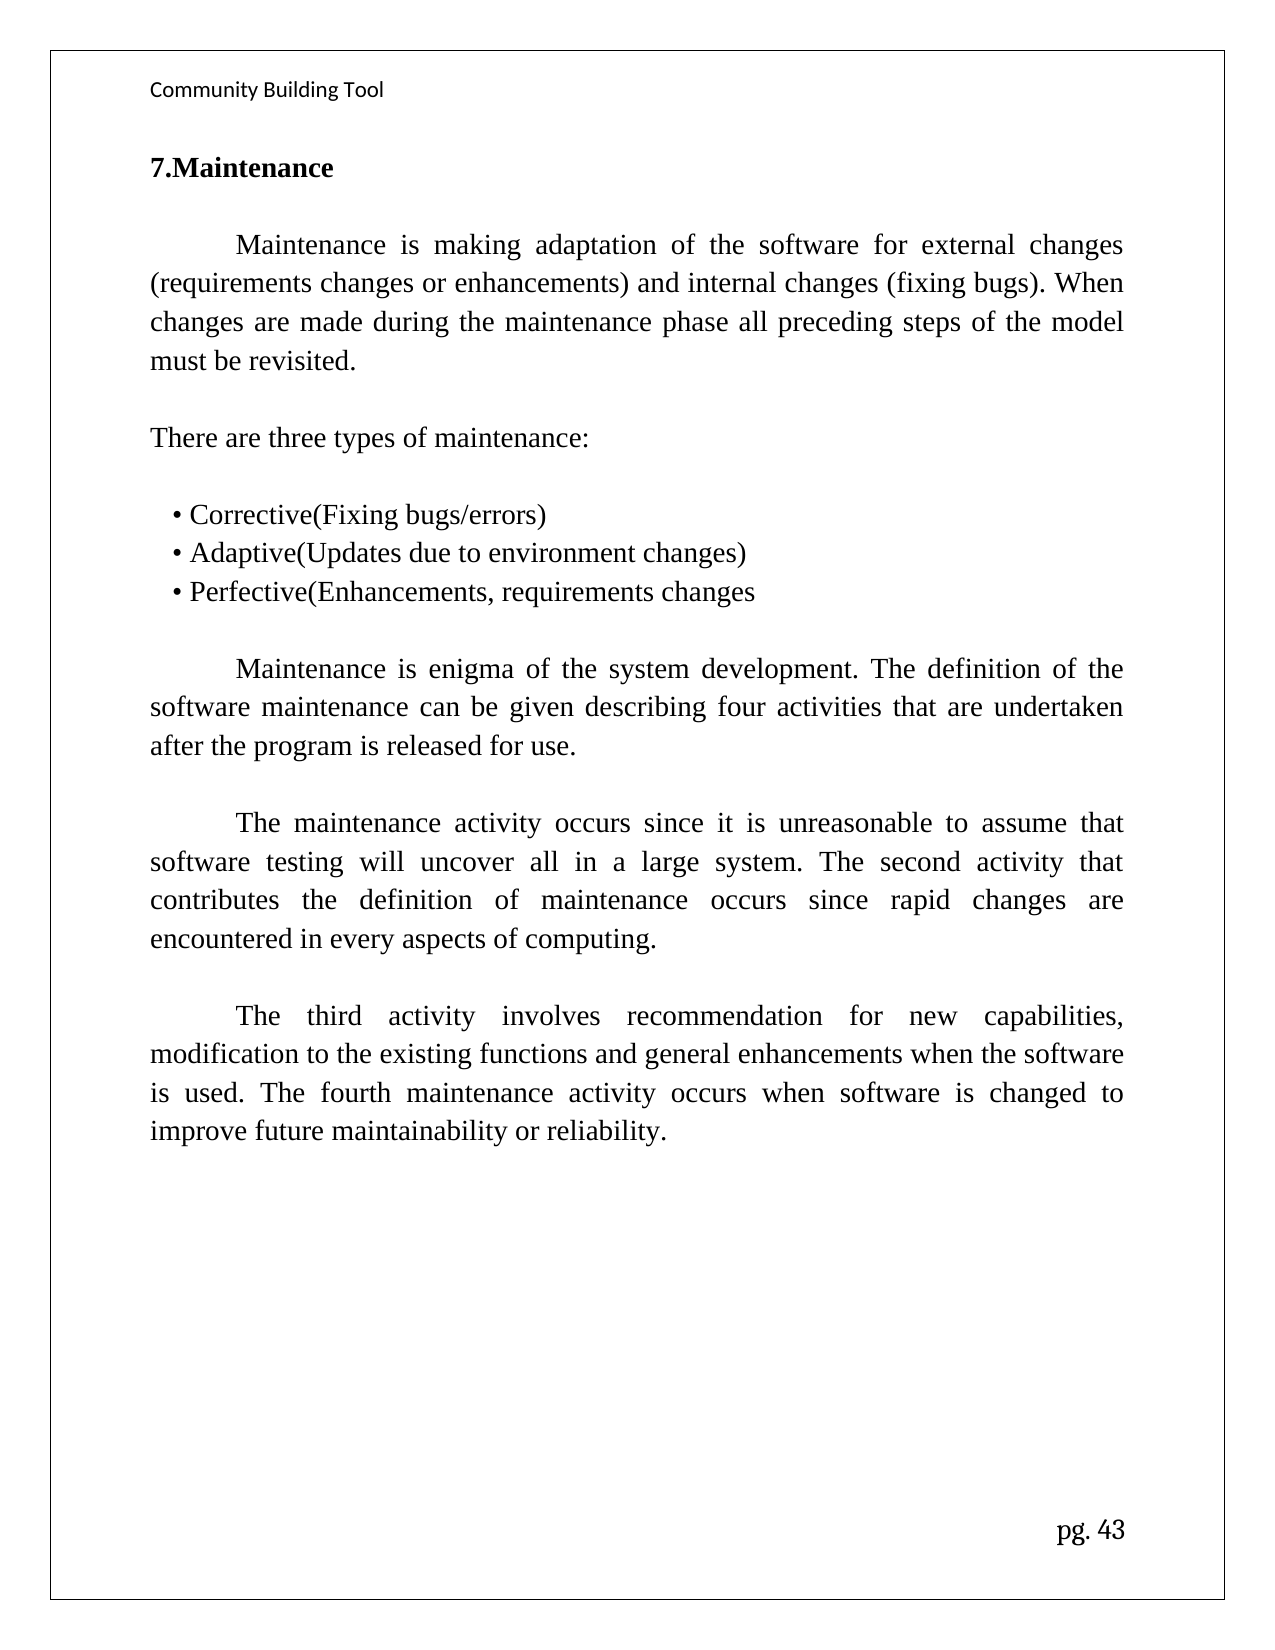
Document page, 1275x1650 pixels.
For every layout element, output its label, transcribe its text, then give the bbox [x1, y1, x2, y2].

text • Corrective(Fixing bugs/errors) [150, 497, 1125, 530]
text Maintenance is enigma of the system development. The definition of the software maintenance can be given describing four activities that are undertaken after the program is released for use. [150, 651, 1125, 762]
text • Perfective(Enhancements, requirements changes [150, 574, 1125, 607]
text The third activity involves recommendation for new capabilities, modification to the existing functions and general enhancements when the software is used. The fourth maintenance activity occurs when software is changed to improve future maintainability or reliability. [150, 998, 1125, 1147]
text The maintenance activity occurs since it is unreasonable to assume that software testing will uncover all in a large system. The second activity that contributes the definition of maintenance occurs since rapid changes are encountered in every aspects of computing. [150, 805, 1125, 954]
text There are three types of maintenance: [150, 420, 1125, 453]
text 7.Maintenance [150, 150, 1125, 183]
text Maintenance is making adaptation of the software for external changes (requirements changes or enhancements) and internal changes (fixing bugs). When changes are made during the maintenance phase all preceding steps of the model must be revisited. [150, 227, 1125, 376]
text • Adaptive(Updates due to environment changes) [150, 535, 1125, 569]
